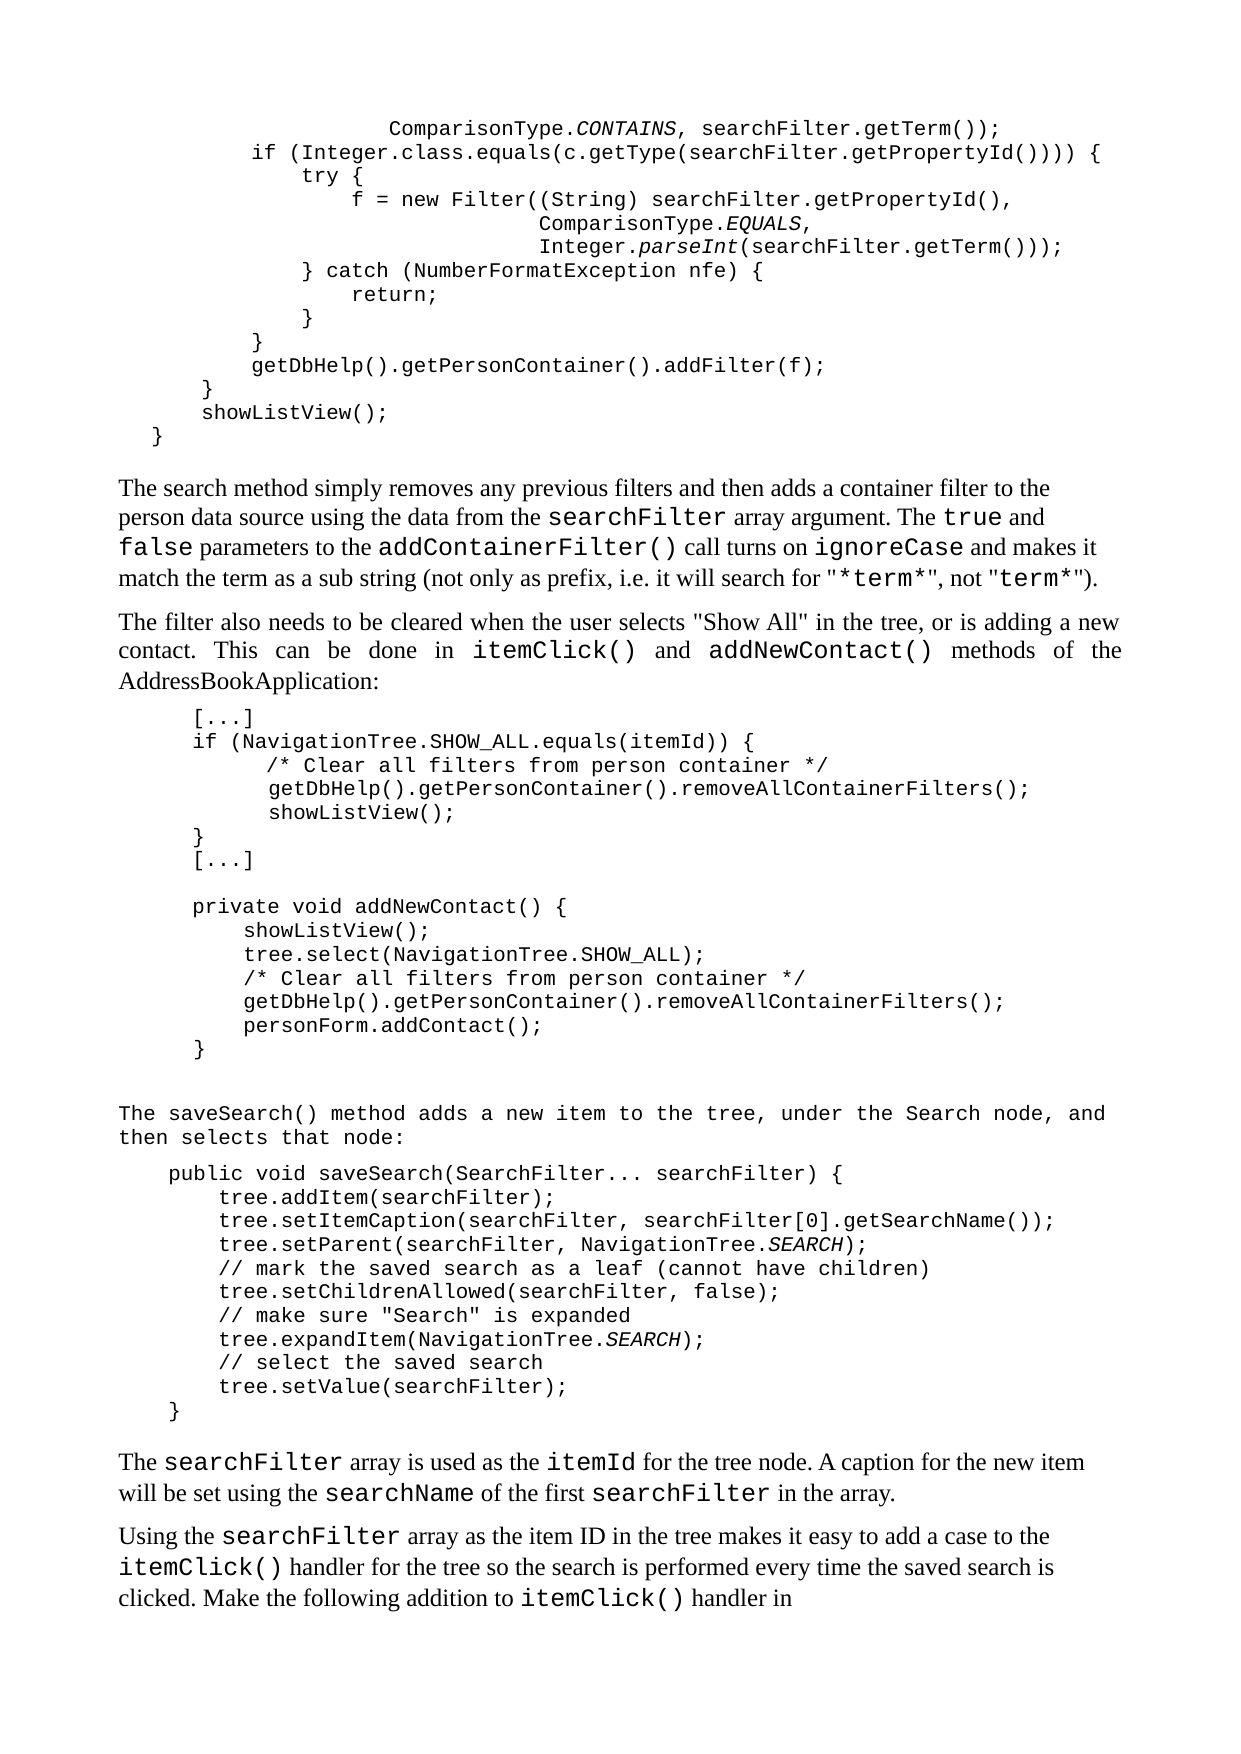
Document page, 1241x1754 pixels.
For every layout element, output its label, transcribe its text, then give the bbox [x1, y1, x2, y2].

text getDbHelp().getPersonContainer().removeAllContainerFilters(); [118, 778, 1122, 802]
text /* Clear all filters from person container */ [118, 755, 1122, 778]
text } catch (NumberFormatException nfe) { [118, 260, 1122, 284]
text [...] [118, 849, 1122, 873]
text f = new Filter((String) searchFilter.getPropertyId(), [118, 189, 1122, 213]
text ComparisonType.CONTAINS, searchFilter.getTerm()); [118, 118, 1122, 142]
text tree.select(NavigationTree.SHOW_ALL); [118, 944, 1122, 967]
text The searchFilter array is used as the itemId for the tree node. A caption for the new item will be set using the searchName of the first searchFilter in the array. [118, 1447, 1122, 1508]
text return; [118, 284, 1122, 307]
text showListView(); [118, 920, 1122, 944]
text public void saveSearch(SearchFilter... searchFilter) { [118, 1163, 1122, 1187]
text tree.setParent(searchFilter, NavigationTree.SEARCH); [118, 1234, 1122, 1258]
text } [118, 426, 1122, 449]
text } [118, 307, 1122, 331]
text getDbHelp().getPersonContainer().addFilter(f); [118, 354, 1122, 378]
text getDbHelp().getPersonContainer().removeAllContainerFilters(); [118, 991, 1122, 1015]
text Using the searchFilter array as the item ID in the tree makes it easy to add a case to the itemClick() handler for the tree so the search is performed every time the saved search is clicked. Make the following addition to itemClick() handler in [118, 1521, 1122, 1613]
text } [118, 1038, 1122, 1062]
text if (NavigationTree.SHOW_ALL.equals(itemId)) { [118, 731, 1122, 755]
text try { [118, 165, 1122, 189]
text tree.setItemCaption(searchFilter, searchFilter[0].getSearchName()); [118, 1210, 1122, 1234]
text The filter also needs to be cleared when the user selects "Show All" in the tree, or is adding a new contact. This can be done in itemClick() and addNewContact() methods of the AddressBookApplication: [118, 607, 1122, 695]
text tree.setValue(searchFilter); [118, 1376, 1122, 1399]
text // mark the saved search as a leaf (cannot have children) [118, 1258, 1122, 1281]
text if (Integer.class.equals(c.getType(searchFilter.getPropertyId()))) { [118, 142, 1122, 165]
text private void addNewContact() { [118, 897, 1122, 920]
text showListView(); [118, 402, 1122, 426]
text Integer.parseInt(searchFilter.getTerm())); [118, 236, 1122, 260]
text // select the saved search [118, 1352, 1122, 1376]
text The search method simply removes any previous filters and then adds a container filter to the person data source using the data from the searchFilter array argument. The true and false parameters to the addContainerFilter() call turns on ignoreCase and makes it match the term as a sub string (not only as prefix, i.e. it will search for "*term*", not "term*"). [118, 473, 1122, 594]
text personForm.addContact(); [118, 1015, 1122, 1038]
text // make sure "Search" is expanded [118, 1305, 1122, 1329]
text tree.setChildrenAllowed(searchFilter, false); [118, 1281, 1122, 1305]
text showListView(); [118, 802, 1122, 826]
text tree.expandItem(NavigationTree.SEARCH); [118, 1329, 1122, 1352]
text } [118, 826, 1122, 849]
text } [118, 331, 1122, 354]
text ComparisonType.EQUALS, [118, 213, 1122, 236]
text } [118, 378, 1122, 402]
text tree.addItem(searchFilter); [118, 1187, 1122, 1210]
text } [118, 1399, 1122, 1423]
text [...] [118, 707, 1122, 731]
text /* Clear all filters from person container */ [118, 967, 1122, 991]
